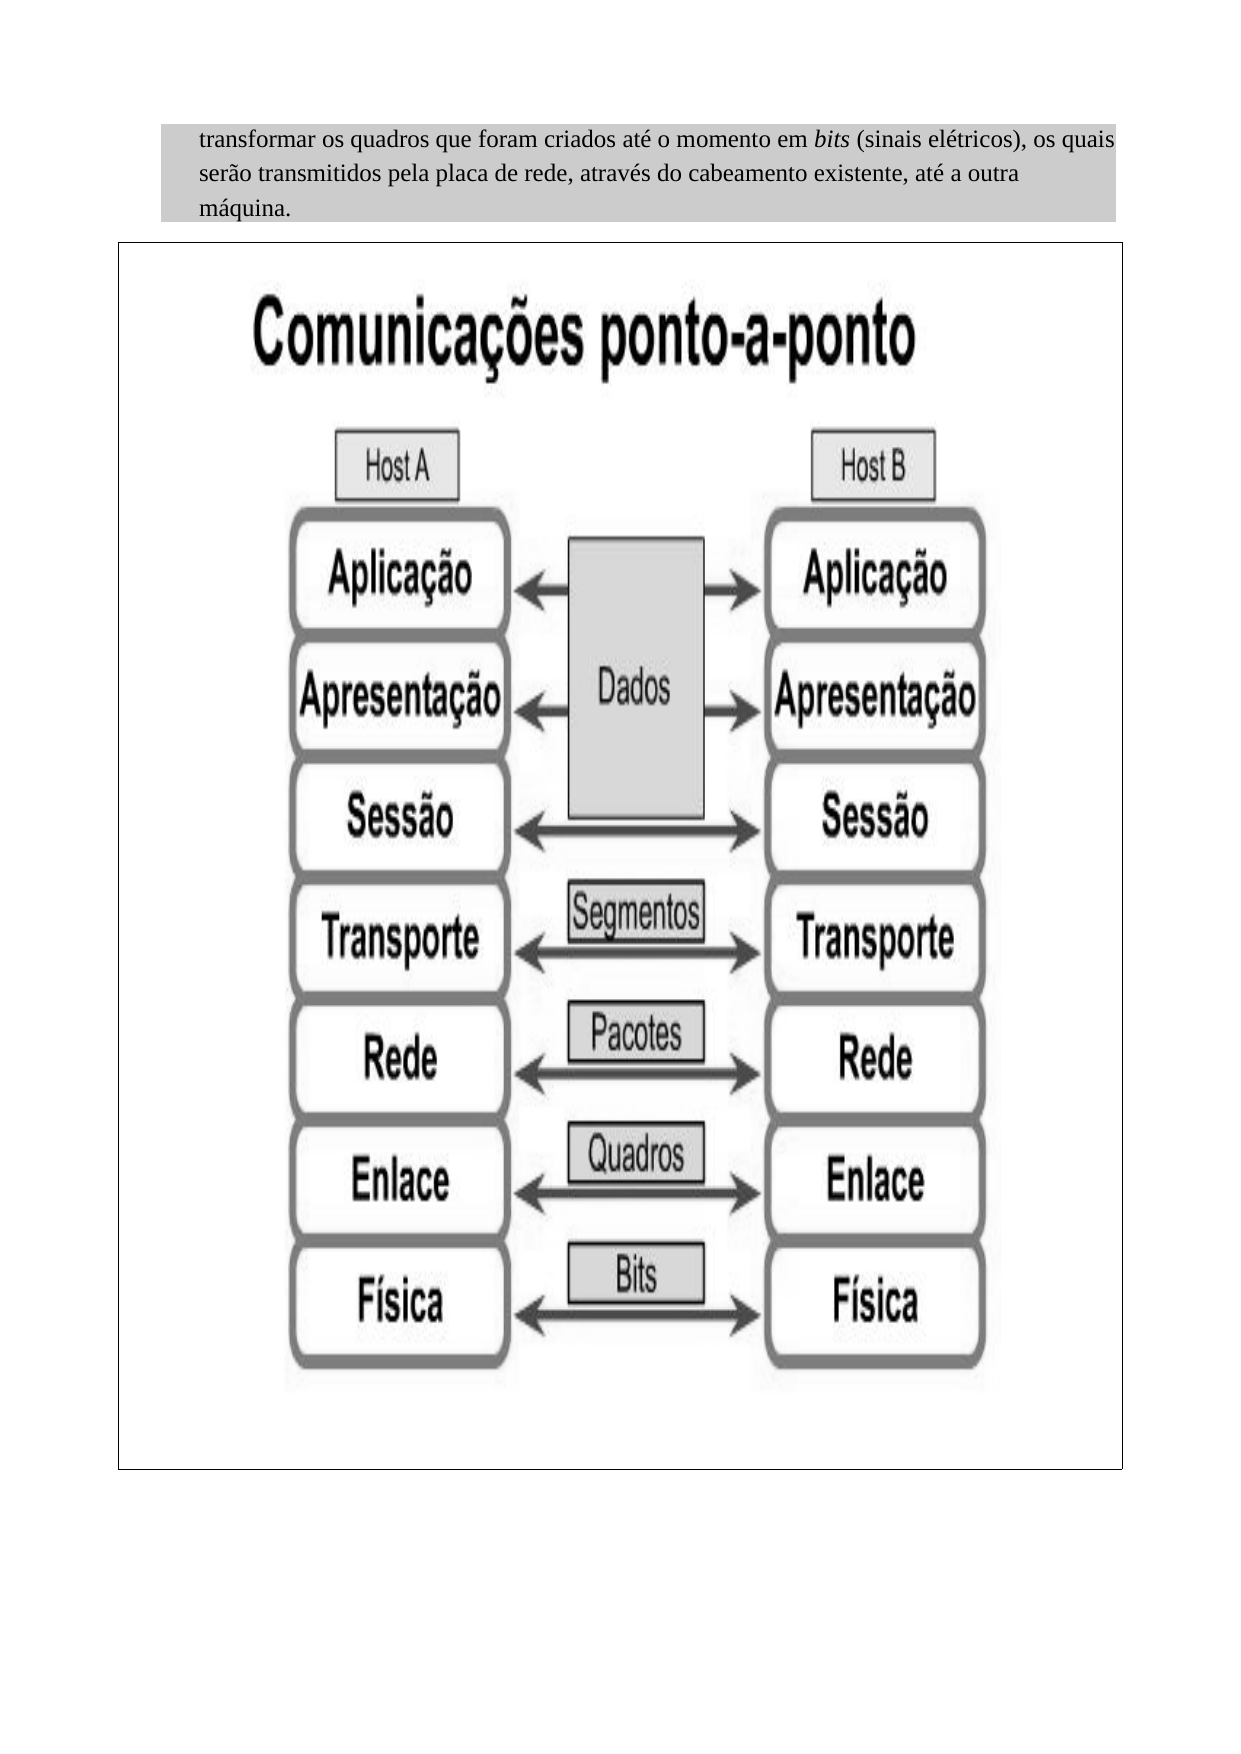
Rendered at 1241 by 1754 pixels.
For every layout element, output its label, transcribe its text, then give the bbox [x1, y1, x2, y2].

table_header [1002, 258, 1122, 1434]
table_cell transformar os quadros que foram criados até o momento em bits (sinais elétricos), os quais serão transmitidos pela placa de rede, através do cabeamento existente, até a outra máquina. [118, 118, 1122, 242]
table_header [119, 258, 239, 1434]
table_header [119, 243, 1122, 257]
table_header [119, 1435, 1122, 1469]
